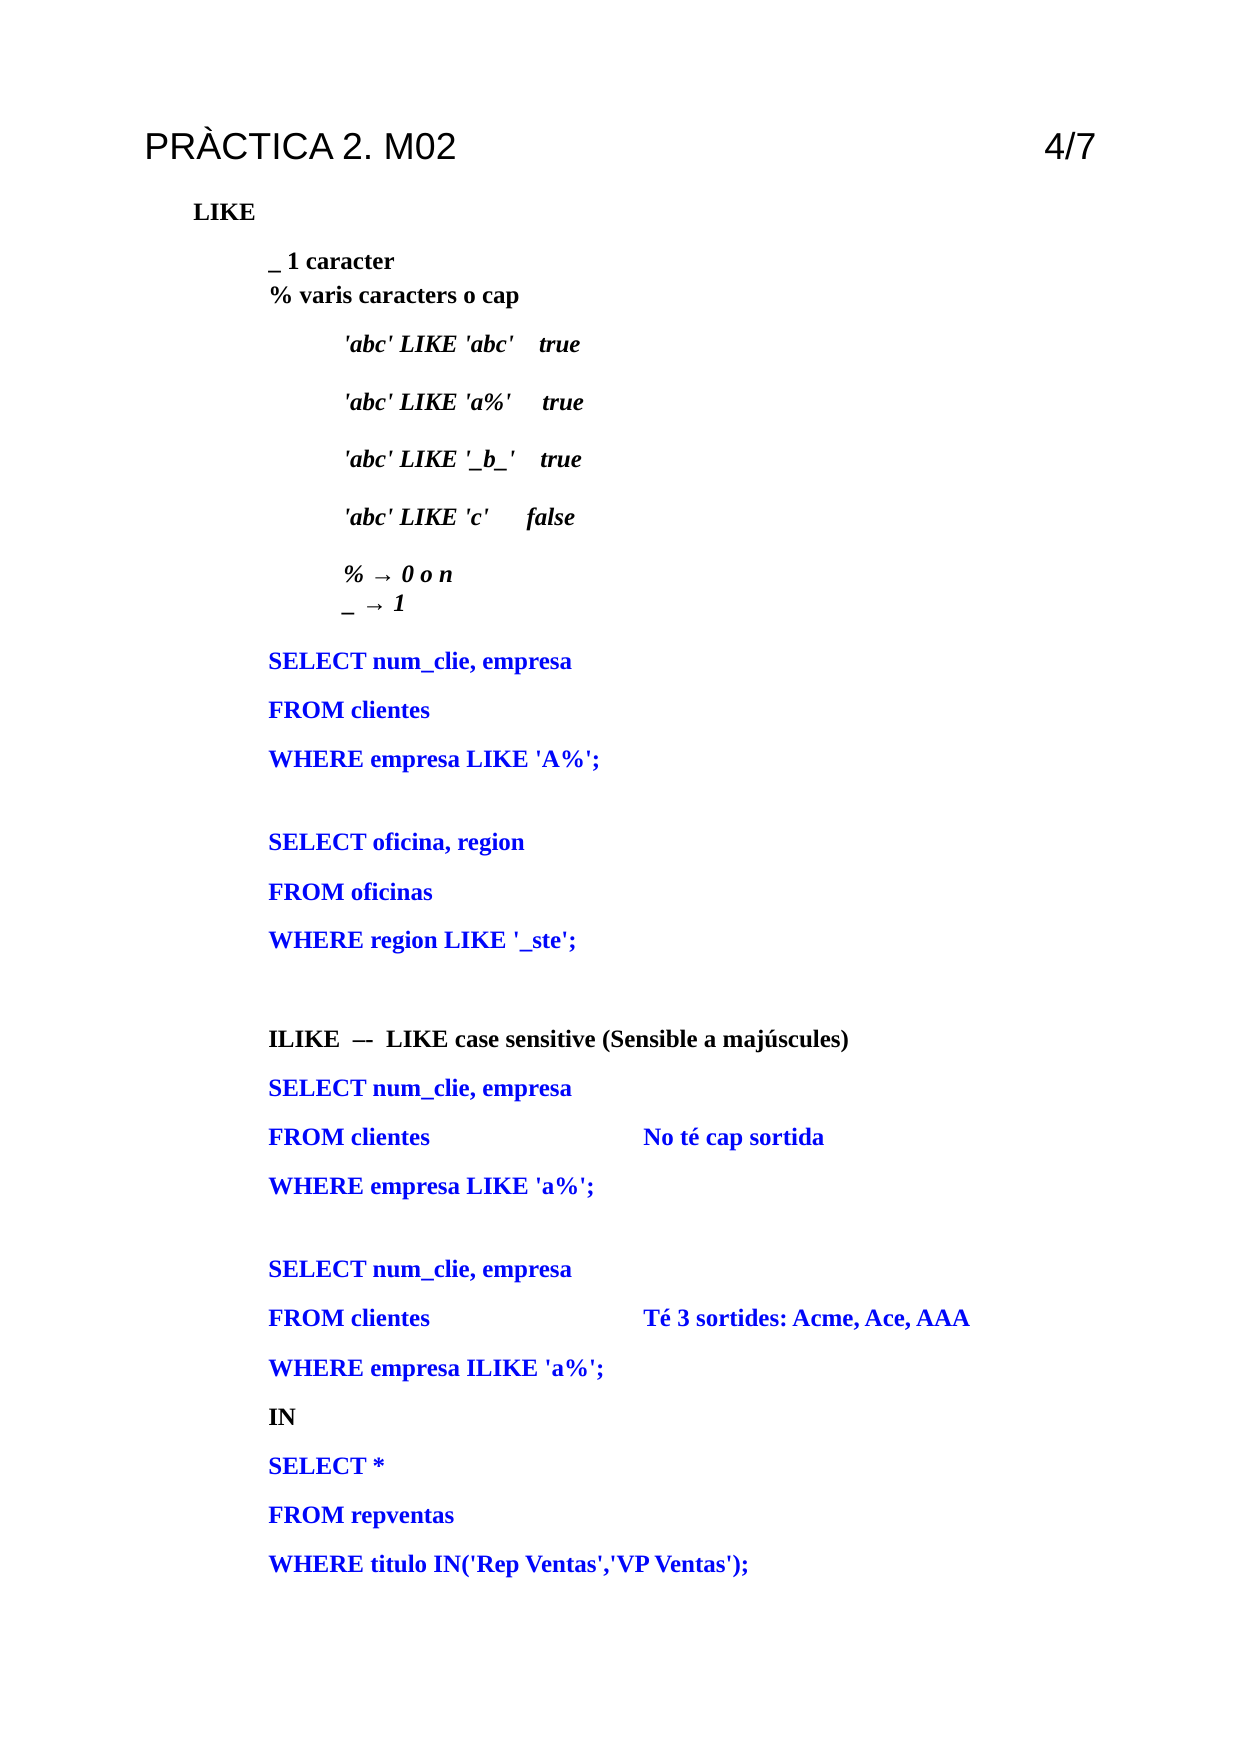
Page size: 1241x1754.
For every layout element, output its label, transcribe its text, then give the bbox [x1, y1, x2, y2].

text SELECT num_clie, empresa [118, 646, 1122, 674]
text WHERE titulo IN('Rep Ventas','VP Ventas'); [193, 1549, 1122, 1578]
text WHERE empresa ILIKE 'a%'; [268, 1353, 1122, 1381]
text 'abc' LIKE 'c' false [343, 502, 1122, 531]
text LIKE [118, 197, 1122, 226]
text ILIKE –- LIKE case sensitive (Sensible a majúscules) [268, 1024, 1122, 1052]
text IN [193, 1402, 1122, 1430]
text FROM clientes [268, 695, 1122, 724]
text WHERE empresa LIKE 'a%'; [268, 1171, 1122, 1234]
text WHERE region LIKE '_ste'; [268, 926, 1122, 954]
text FROM repventas [193, 1500, 1122, 1528]
text FROM clientes Té 3 sortides: Acme, Ace, AAA [268, 1303, 1122, 1332]
text FROM clientes No té cap sortida [268, 1122, 1122, 1151]
text [118, 1598, 1122, 1627]
text SELECT oficina, region [193, 793, 1122, 856]
text % → 0 o n [343, 559, 1122, 588]
text WHERE empresa LIKE 'A%'; [268, 744, 1122, 773]
text FROM oficinas [268, 877, 1122, 905]
text SELECT num_clie, empresa [268, 1254, 1122, 1283]
text _ → 1 [343, 588, 1122, 617]
text 'abc' LIKE 'abc' true [343, 329, 1122, 358]
text 'abc' LIKE '_b_' true [343, 444, 1122, 473]
text _ 1 caracter % varis caracters o cap [193, 246, 1122, 309]
text 'abc' LIKE 'a%' true [343, 387, 1122, 416]
text SELECT num_clie, empresa [268, 1073, 1122, 1102]
text SELECT * [193, 1451, 1122, 1479]
